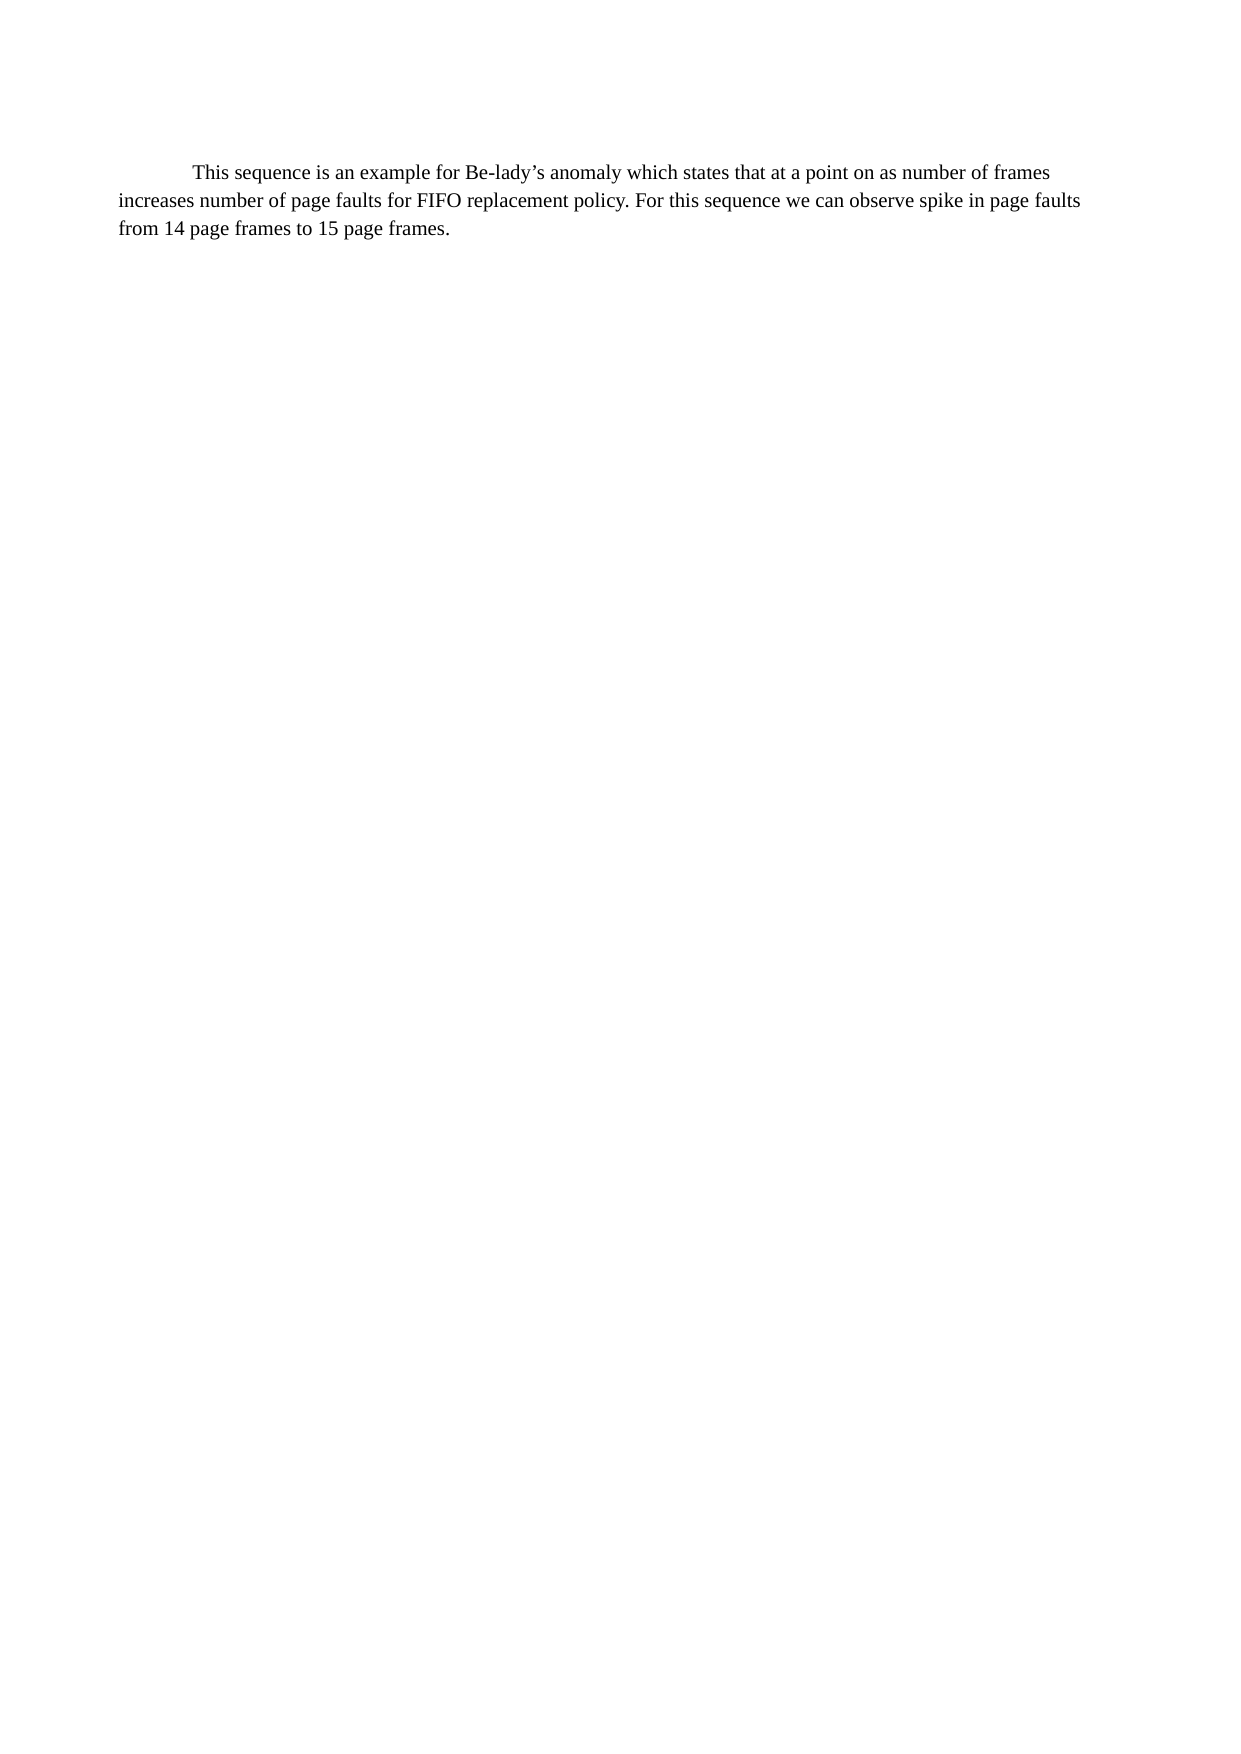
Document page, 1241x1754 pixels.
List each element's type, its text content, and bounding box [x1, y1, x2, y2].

text This sequence is an example for Be-lady’s anomaly which states that at a point on as number of frames increases number of page faults for FIFO replacement policy. For this sequence we can observe spike in page faults from 14 page frames to 15 page frames. [118, 160, 1122, 239]
